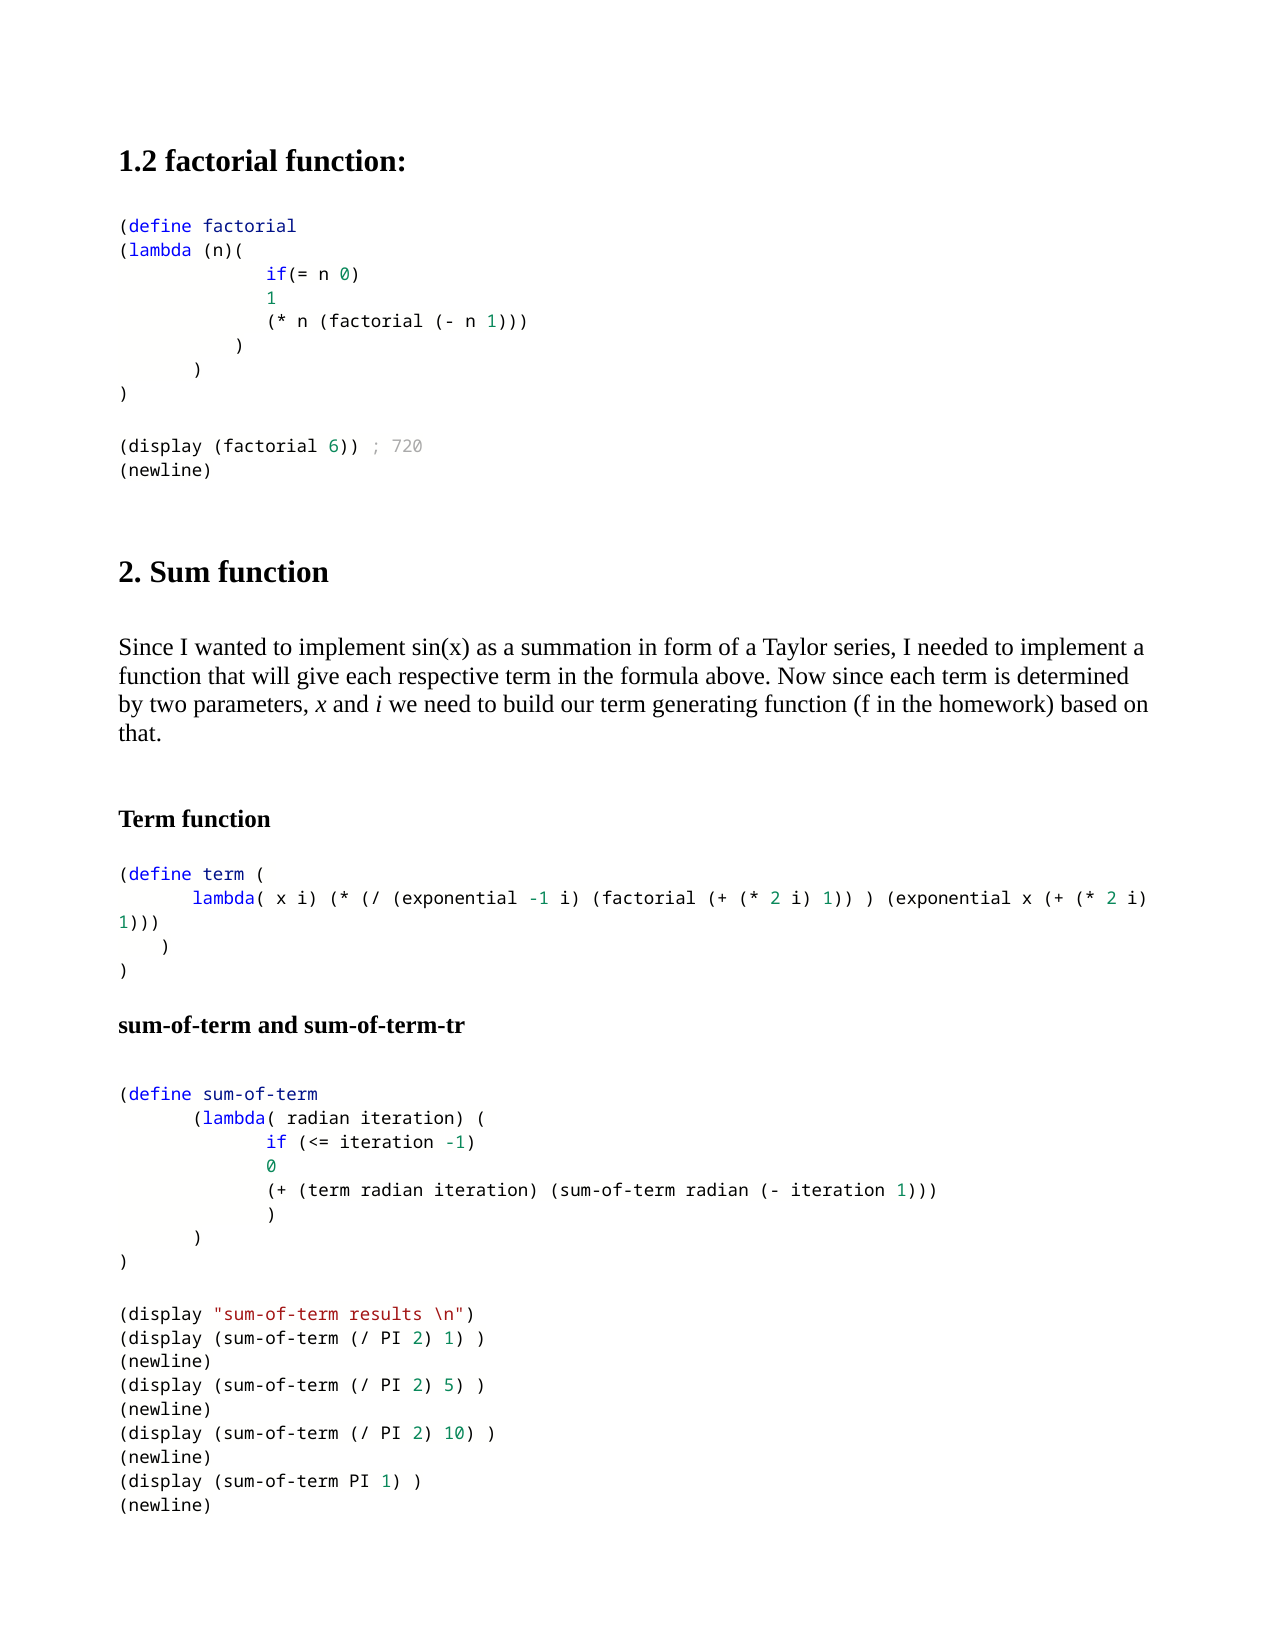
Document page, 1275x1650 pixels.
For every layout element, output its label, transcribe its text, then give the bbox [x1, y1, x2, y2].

text ) [118, 933, 1157, 957]
text (newline) [118, 1492, 1157, 1516]
text sum-of-term and sum-of-term-tr [118, 1010, 1157, 1039]
text 0 [118, 1153, 1157, 1177]
text (define factorial [118, 214, 1157, 238]
text lambda( x i) (* (/ (exponential -1 i) (factorial (+ (* 2 i) 1)) ) (exponential x (+ (* 2 i) 1))) [118, 886, 1157, 933]
text 2. Sum function [118, 553, 1157, 589]
text (* n (factorial (- n 1))) [118, 309, 1157, 333]
text (newline) [118, 1397, 1157, 1421]
text (lambda (n)( [118, 238, 1157, 261]
text (newline) [118, 457, 1157, 481]
text (display (sum-of-term (/ PI 2) 1) ) [118, 1325, 1157, 1349]
text Term function [118, 804, 1157, 833]
text (newline) [118, 1444, 1157, 1468]
text (display (sum-of-term (/ PI 2) 5) ) [118, 1373, 1157, 1397]
text (display (factorial 6)) ; 720 [118, 433, 1157, 457]
text if (<= iteration -1) [118, 1129, 1157, 1153]
text ) [118, 957, 1157, 981]
text 1.2 factorial function: [118, 142, 1157, 178]
text ) [118, 357, 1157, 381]
text (display (sum-of-term (/ PI 2) 10) ) [118, 1421, 1157, 1444]
text ) [118, 1249, 1157, 1273]
text 1 [118, 285, 1157, 309]
text (display "sum-of-term results \n") [118, 1301, 1157, 1325]
text (define term ( [118, 862, 1157, 886]
text (define sum-of-term [118, 1082, 1157, 1106]
text (lambda( radian iteration) ( [118, 1106, 1157, 1129]
text ) [118, 1201, 1157, 1225]
text (newline) [118, 1349, 1157, 1373]
text ) [118, 1225, 1157, 1249]
text (display (sum-of-term PI 1) ) [118, 1468, 1157, 1492]
text if(= n 0) [118, 261, 1157, 285]
text ) [118, 333, 1157, 357]
text ) [118, 381, 1157, 404]
text (+ (term radian iteration) (sum-of-term radian (- iteration 1))) [118, 1177, 1157, 1201]
text Since I wanted to implement sin(x) as a summation in form of a Taylor series, I needed to implement a function that will give each respective term in the formula above. Now since each term is determined by two parameters, x and i we need to build our term generating function (f in the homework) based on that. [118, 632, 1157, 747]
